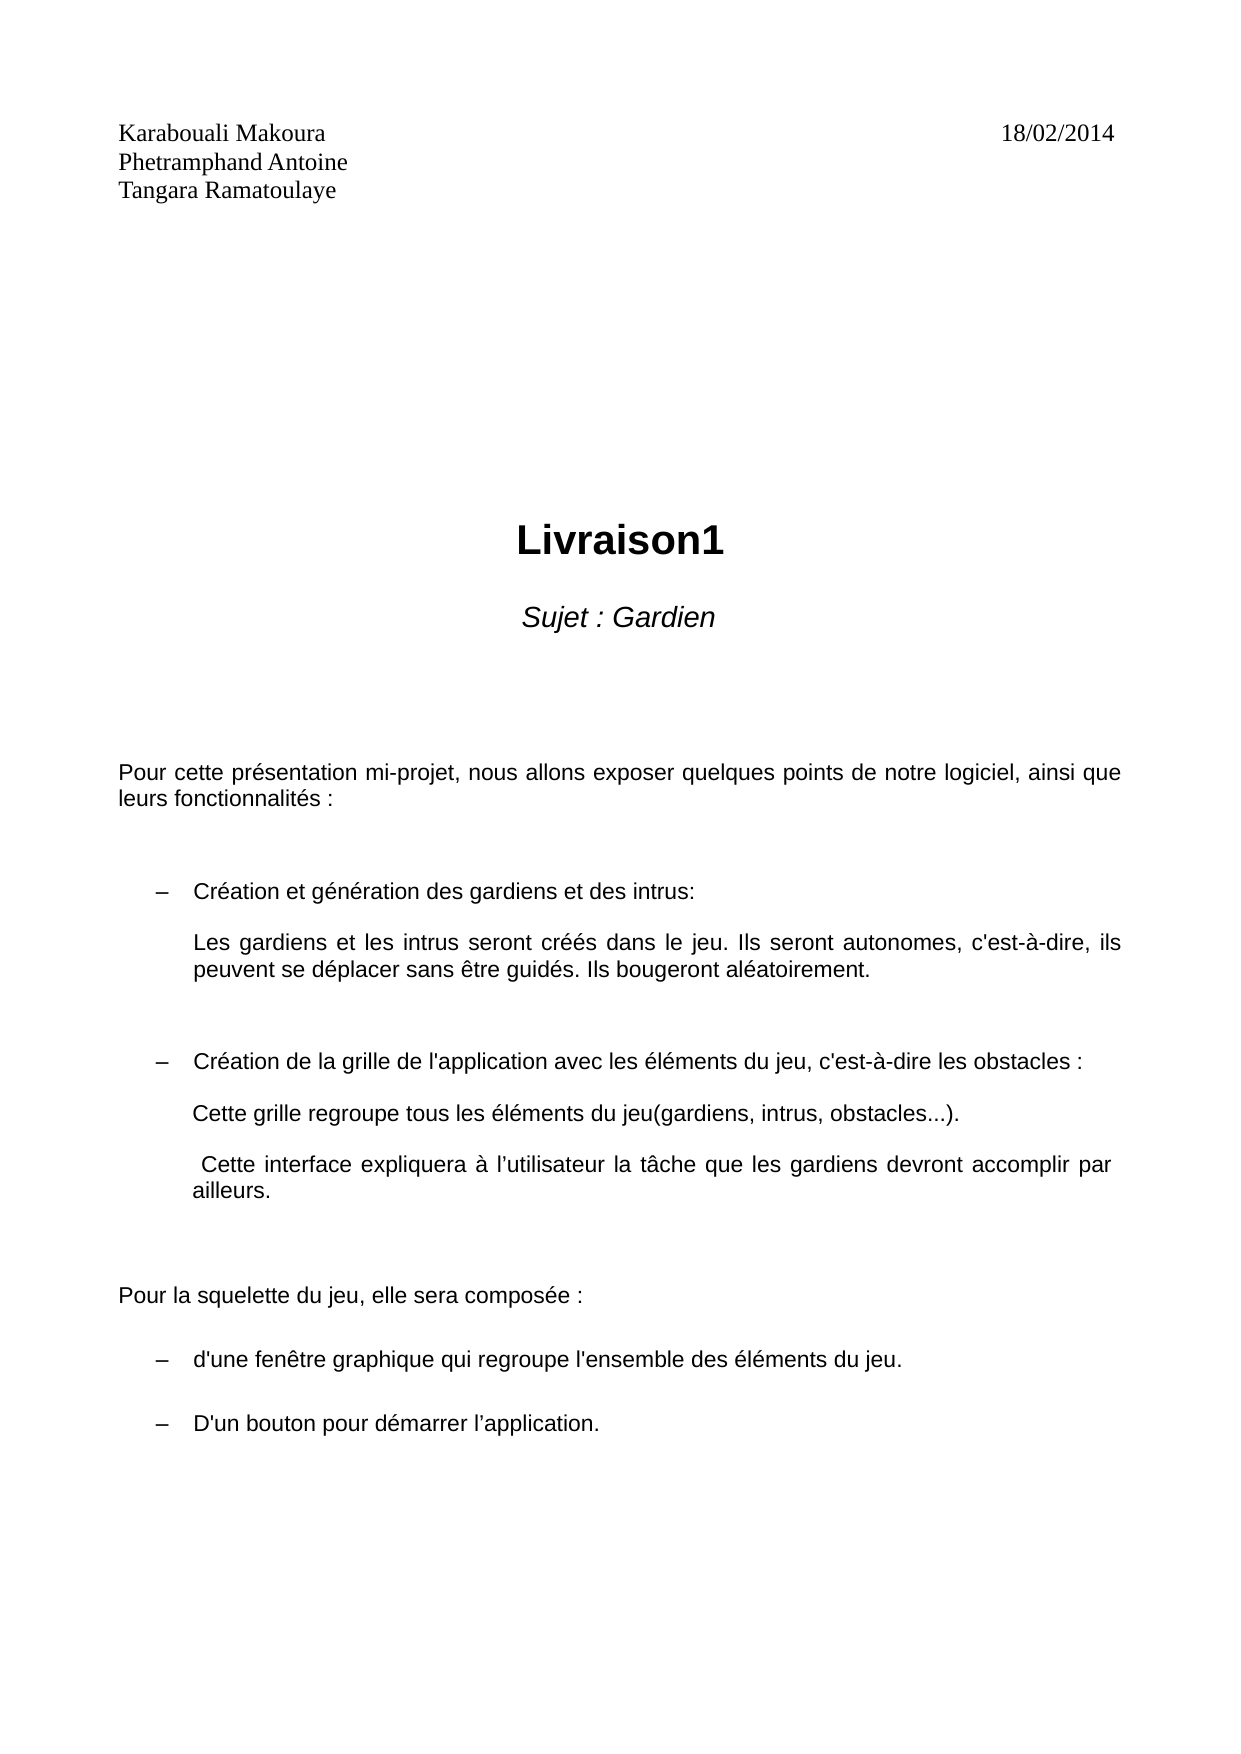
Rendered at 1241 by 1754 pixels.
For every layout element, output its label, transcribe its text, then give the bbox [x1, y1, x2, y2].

text Cette grille regroupe tous les éléments du jeu(gardiens, intrus, obstacles...). [118, 1099, 1122, 1126]
subtitle Sujet : Gardien [118, 601, 1122, 634]
subtitle d'une fenêtre graphique qui regroupe l'ensemble des éléments du jeu. [156, 1346, 1122, 1372]
title Livraison1 [118, 515, 1122, 563]
list Les gardiens et les intrus seront créés dans le jeu. Ils seront autonomes, c'est-à-dire, ils peuvent se déplacer sans être guidés. Ils bougeront aléatoirement. [156, 929, 1122, 982]
text Pour cette présentation mi-projet, nous allons exposer quelques points de notre logiciel, ainsi que leurs fonctionnalités : [118, 759, 1122, 812]
subtitle D'un bouton pour démarrer l’application. [156, 1410, 1122, 1436]
subtitle Création de la grille de l'application avec les éléments du jeu, c'est-à-dire les obstacles : [156, 1048, 1122, 1074]
text Cette interface expliquera à l’utilisateur la tâche que les gardiens devront accomplir par ailleurs. [118, 1151, 1122, 1203]
subtitle Création et génération des gardiens et des intrus: [156, 878, 1122, 904]
text Pour la squelette du jeu, elle sera composée : [118, 1282, 1122, 1309]
